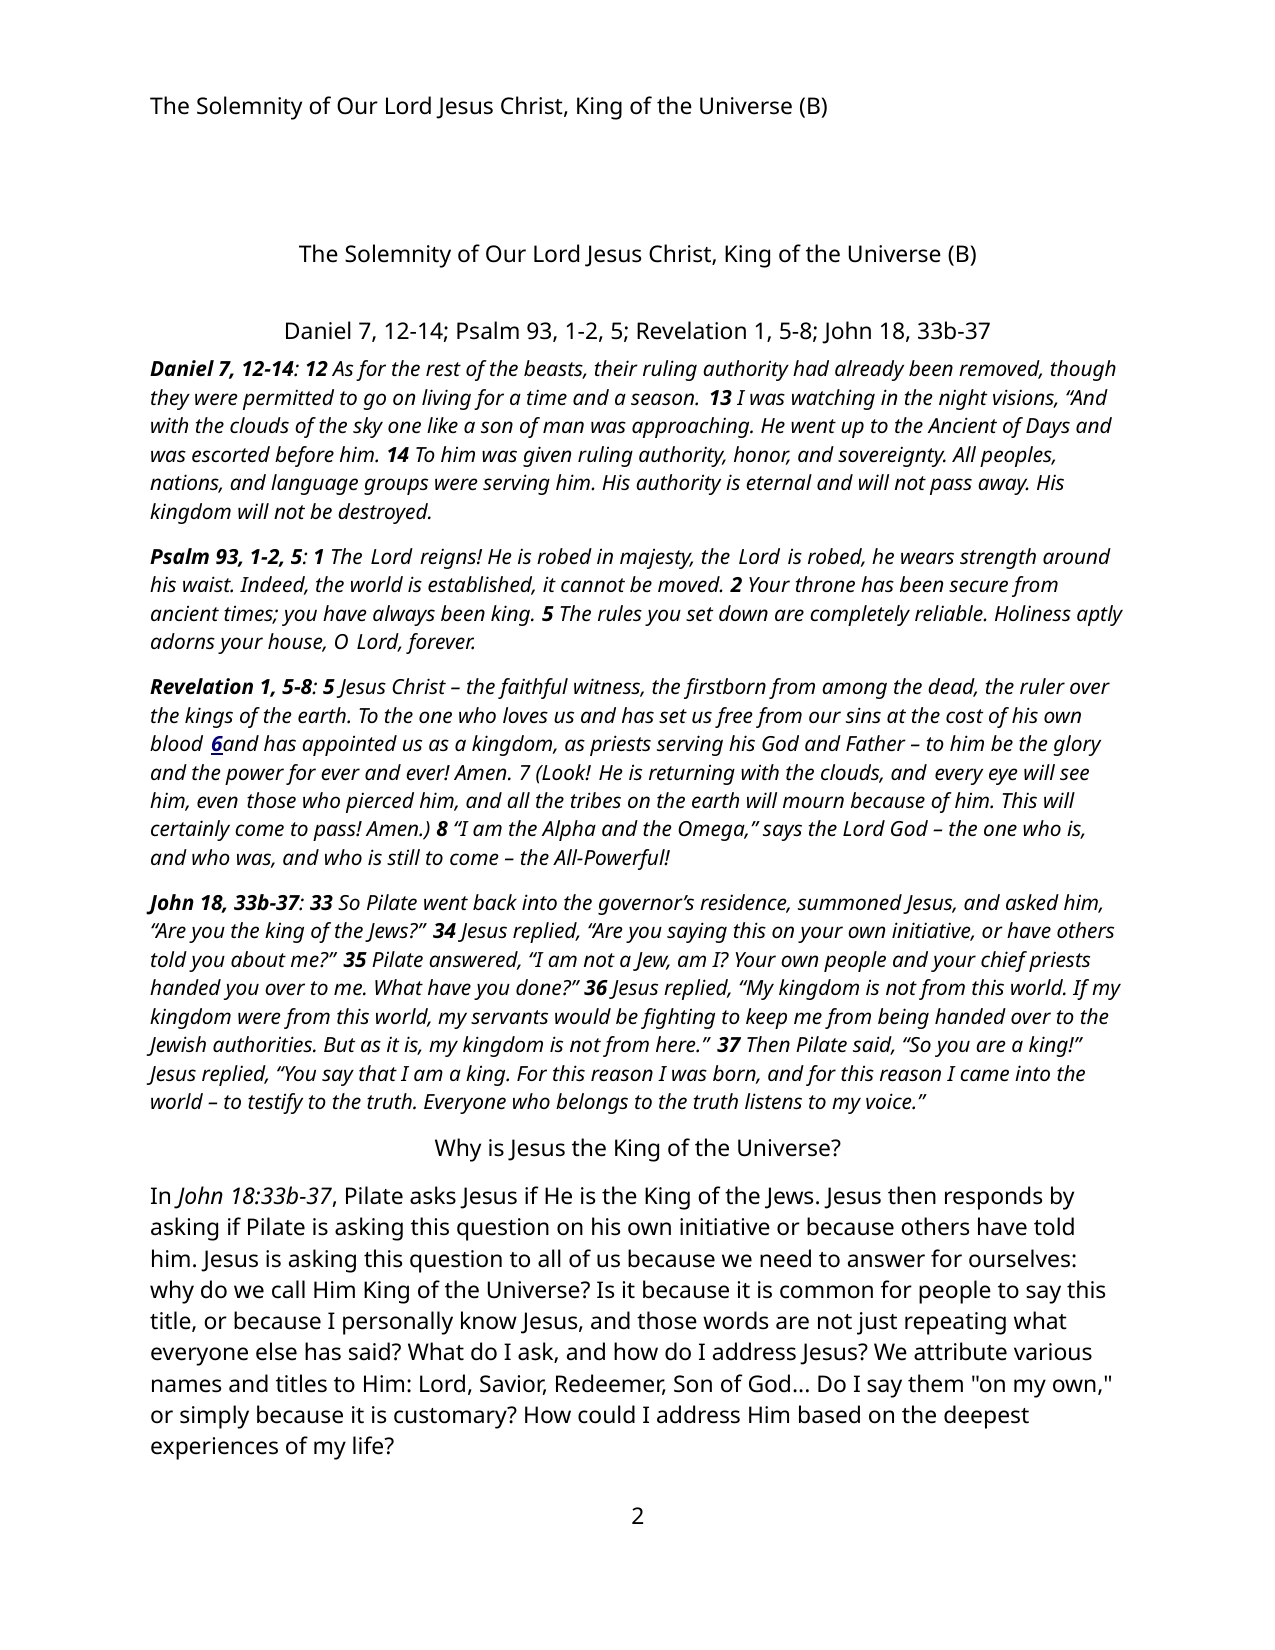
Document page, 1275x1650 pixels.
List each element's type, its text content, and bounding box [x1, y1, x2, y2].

text Revelation 1, 5-8: 5 Jesus Christ – the faithful witness, the firstborn from among the dead, the ruler over the kings of the earth. To the one who loves us and has set us free from our sins at the cost of his own blood 6and has appointed us as a kingdom, as priests serving his God and Father – to him be the glory and the power for ever and ever! Amen. 7 (Look! He is returning with the clouds, and every eye will see him, even those who pierced him, and all the tribes on the earth will mourn because of him. This will certainly come to pass! Amen.) 8 “I am the Alpha and the Omega,” says the Lord God – the one who is, and who was, and who is still to come – the All-Powerful! [150, 672, 1125, 871]
text John 18, 33b-37: 33 So Pilate went back into the governor’s residence, summoned Jesus, and asked him, “Are you the king of the Jews?” 34 Jesus replied, “Are you saying this on your own initiative, or have others told you about me?” 35 Pilate answered, “I am not a Jew, am I? Your own people and your chief priests handed you over to me. What have you done?” 36 Jesus replied, “My kingdom is not from this world. If my kingdom were from this world, my servants would be fighting to keep me from being handed over to the Jewish authorities. But as it is, my kingdom is not from here.” 37 Then Pilate said, “So you are a king!” Jesus replied, “You say that I am a king. For this reason I was born, and for this reason I came into the world – to testify to the truth. Everyone who belongs to the truth listens to my voice.” [150, 888, 1125, 1116]
text Psalm 93, 1-2, 5: 1 The Lord reigns! He is robed in majesty, the Lord is robed, he wears strength around his waist. Indeed, the world is established, it cannot be moved. 2 Your throne has been secure from ancient times; you have always been king. 5 The rules you set down are completely reliable. Holiness aptly adorns your house, O Lord, forever. [150, 542, 1125, 656]
subtitle The Solemnity of Our Lord Jesus Christ, King of the Universe (B) [150, 238, 1125, 269]
text Daniel 7, 12-14: 12 As for the rest of the beasts, their ruling authority had already been removed, though they were permitted to go on living for a time and a season. 13 I was watching in the night visions, “And with the clouds of the sky one like a son of man was approaching. He went up to the Ancient of Days and was escorted before him. 14 To him was given ruling authority, honor, and sovereignty. All peoples, nations, and language groups were serving him. His authority is eternal and will not pass away. His kingdom will not be destroyed. [150, 354, 1125, 525]
text In John 18:33b-37, Pilate asks Jesus if He is the King of the Jews. Jesus then responds by asking if Pilate is asking this question on his own initiative or because others have told him. Jesus is asking this question to all of us because we need to answer for ourselves: why do we call Him King of the Universe? Is it because it is common for people to say this title, or because I personally know Jesus, and those words are not just repeating what everyone else has said? What do I ask, and how do I address Jesus? We attribute various names and titles to Him: Lord, Savior, Redeemer, Son of God... Do I say them "on my own," or simply because it is customary? How could I address Him based on the deepest experiences of my life? [150, 1180, 1125, 1461]
subtitle Daniel 7, 12-14; Psalm 93, 1-2, 5; Revelation 1, 5-8; John 18, 33b-37 [150, 315, 1125, 346]
text Why is Jesus the King of the Universe? [150, 1132, 1125, 1163]
